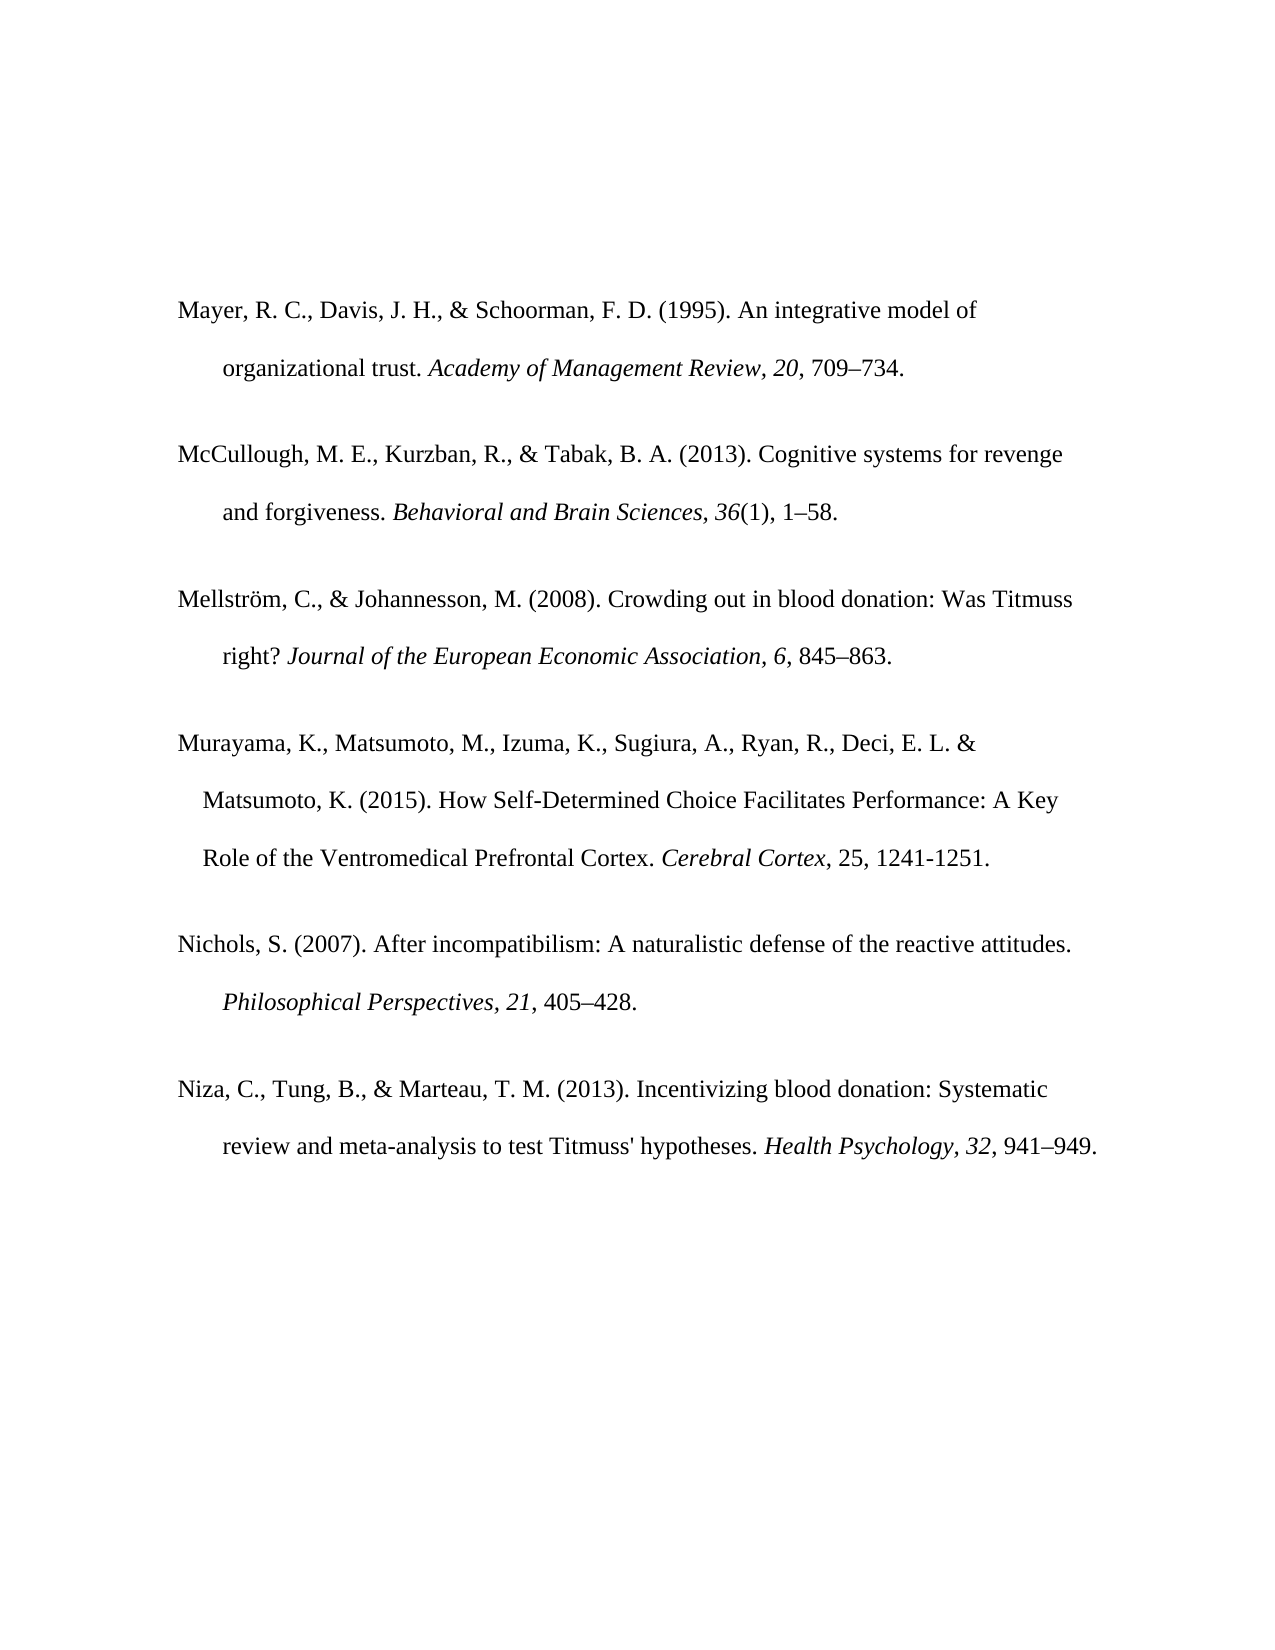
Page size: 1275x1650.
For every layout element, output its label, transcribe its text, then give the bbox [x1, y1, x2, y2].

text Mellström, C., & Johannesson, M. (2008). Crowding out in blood donation: Was Titmuss right? Journal of the European Economic Association, 6, 845–863. [177, 584, 1098, 670]
text Murayama, K., Matsumoto, M., Izuma, K., Sugiura, A., Ryan, R., Deci, E. L. & [177, 728, 1098, 757]
text Role of the Ventromedical Prefrontal Cortex. Cerebral Cortex, 25, 1241-1251. [177, 843, 1098, 872]
text Matsumoto, K. (2015). How Self-Determined Choice Facilitates Performance: A Key [177, 785, 1098, 814]
text Nichols, S. (2007). After incompatibilism: A naturalistic defense of the reactive attitudes. Philosophical Perspectives, 21, 405–428. [177, 929, 1098, 1016]
text Niza, C., Tung, B., & Marteau, T. M. (2013). Incentivizing blood donation: Systematic review and meta-analysis to test Titmuss' hypotheses. Health Psychology, 32, 941–949. [177, 1074, 1098, 1160]
text Mayer, R. C., Davis, J. H., & Schoorman, F. D. (1995). An integrative model of organizational trust. Academy of Management Review, 20, 709–734. [177, 295, 1098, 382]
text McCullough, M. E., Kurzban, R., & Tabak, B. A. (2013). Cognitive systems for revenge and forgiveness. Behavioral and Brain Sciences, 36(1), 1–58. [177, 439, 1098, 526]
